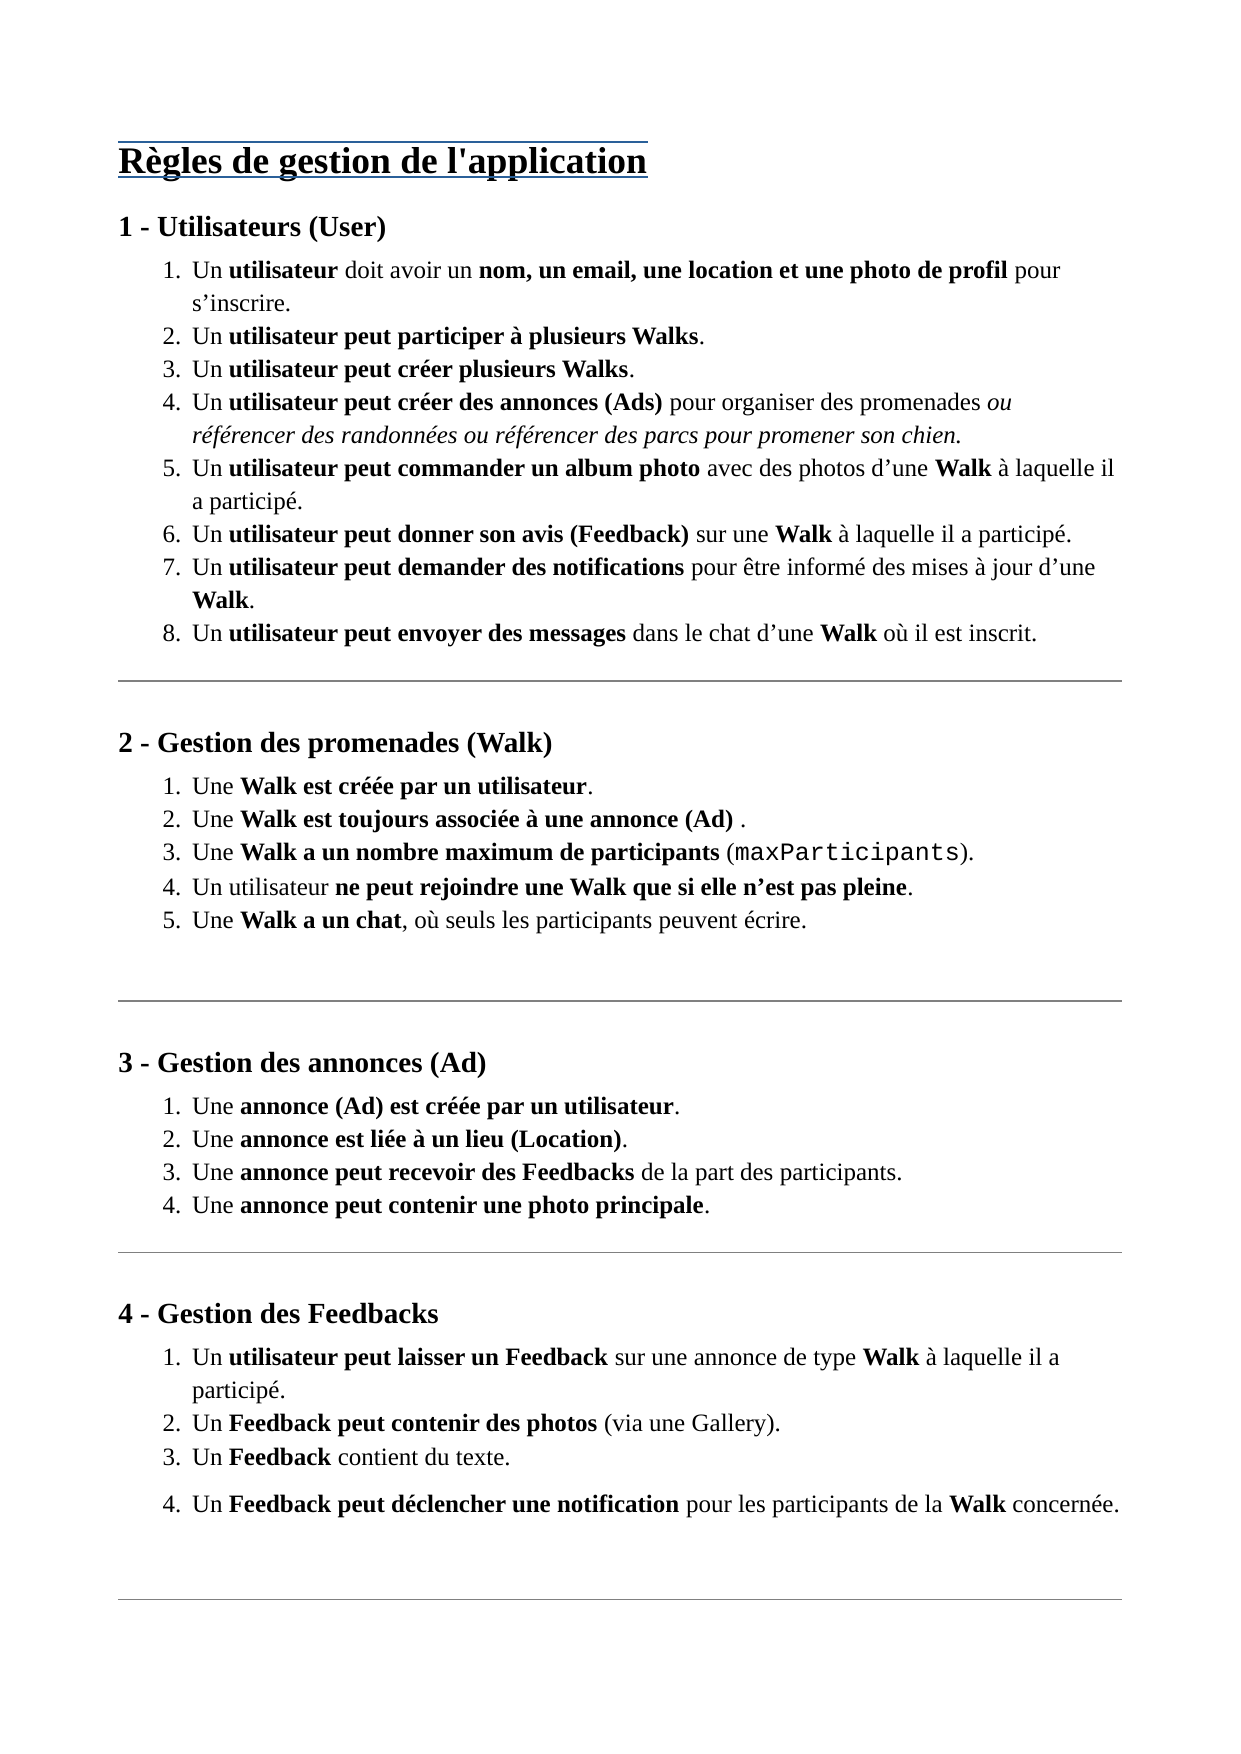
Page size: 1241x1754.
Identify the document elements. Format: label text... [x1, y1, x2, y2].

list Un utilisateur peut demander des notifications pour être informé des mises à jour d’une Walk. [162, 552, 1122, 614]
list Une Walk a un chat, où seuls les participants peuvent écrire. [162, 905, 1122, 934]
subtitle 4 - Gestion des Feedbacks [118, 1296, 1122, 1330]
list Un Feedback peut contenir des photos (via une Gallery). [162, 1408, 1122, 1437]
subtitle 2 - Gestion des promenades (Walk) [118, 725, 1122, 758]
list Un utilisateur peut créer des annonces (Ads) pour organiser des promenades ou référencer des randonnées ou référencer des parcs pour promener son chien. [162, 387, 1122, 449]
list Une Walk a un nombre maximum de participants (maxParticipants). [162, 837, 1122, 868]
list Une annonce est liée à un lieu (Location). [162, 1124, 1122, 1153]
list Un utilisateur peut participer à plusieurs Walks. [162, 321, 1122, 350]
list Un utilisateur peut envoyer des messages dans le chat d’une Walk où il est inscrit. [162, 618, 1122, 647]
list Une annonce peut contenir une photo principale. [162, 1190, 1122, 1219]
list Un utilisateur doit avoir un nom, un email, une location et une photo de profil pour s’inscrire. [162, 255, 1122, 317]
subtitle 1 - Utilisateurs (User) [118, 209, 1122, 243]
list Une annonce peut recevoir des Feedbacks de la part des participants. [162, 1157, 1122, 1186]
list Un utilisateur peut créer plusieurs Walks. [162, 354, 1122, 383]
list Une annonce (Ad) est créée par un utilisateur. [162, 1091, 1122, 1120]
list Un utilisateur ne peut rejoindre une Walk que si elle n’est pas pleine. [162, 872, 1122, 901]
list Un utilisateur peut laisser un Feedback sur une annonce de type Walk à laquelle il a participé. [162, 1342, 1122, 1404]
list Une Walk est toujours associée à une annonce (Ad) . [162, 804, 1122, 833]
list Une Walk est créée par un utilisateur. [162, 771, 1122, 800]
list Un Feedback peut déclencher une notification pour les participants de la Walk concernée. [162, 1489, 1122, 1518]
list Un Feedback contient du texte. [162, 1442, 1122, 1470]
subtitle Règles de gestion de l'application [118, 139, 1122, 182]
subtitle 3 - Gestion des annonces (Ad) [118, 1045, 1122, 1078]
list Un utilisateur peut donner son avis (Feedback) sur une Walk à laquelle il a participé. [162, 519, 1122, 548]
list Un utilisateur peut commander un album photo avec des photos d’une Walk à laquelle il a participé. [162, 453, 1122, 515]
